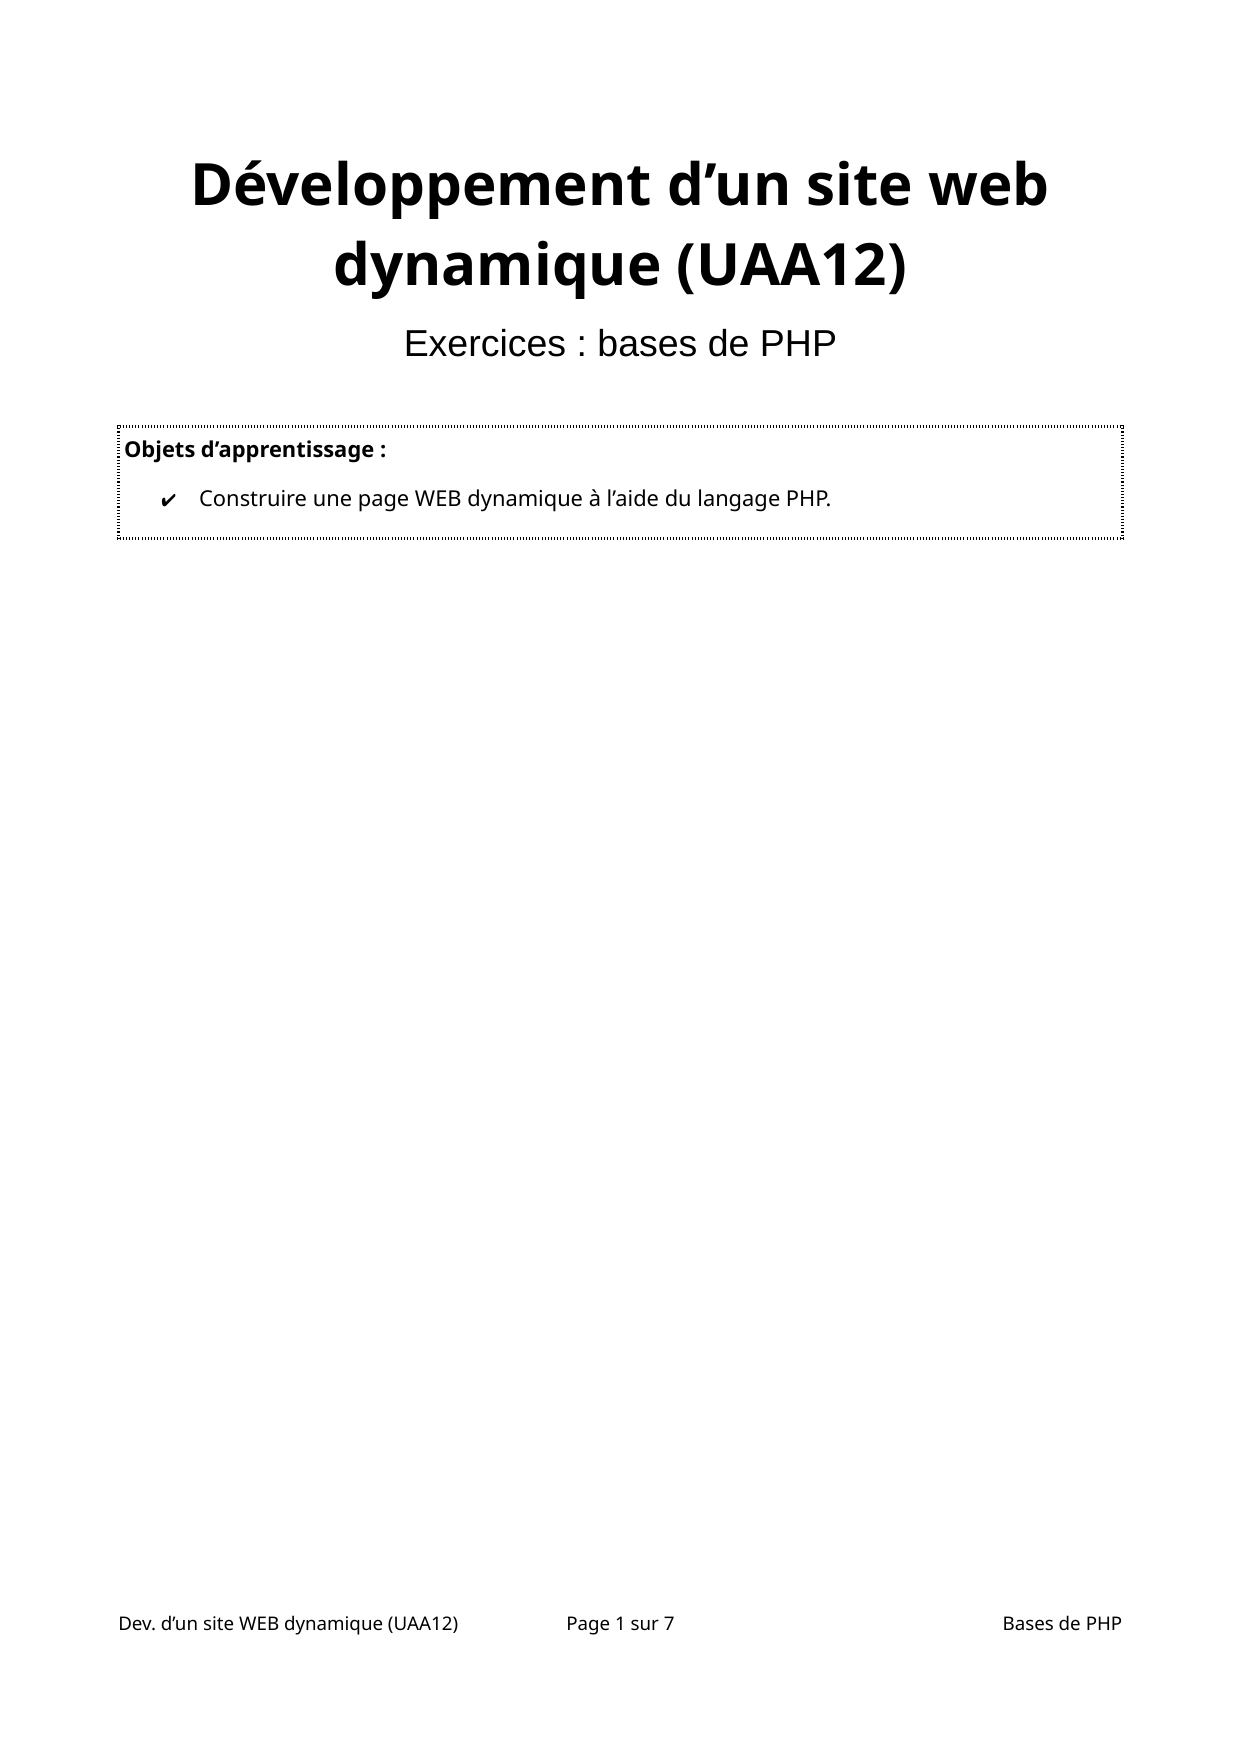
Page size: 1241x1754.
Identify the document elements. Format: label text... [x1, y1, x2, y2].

title Développement d’un site web dynamique (UAA12) [118, 143, 1122, 302]
table_header Objets d’apprentissage : Construire une page WEB dynamique à l’aide du langage PHP. [118, 425, 1122, 537]
subtitle Exercices : bases de PHP [118, 321, 1122, 364]
